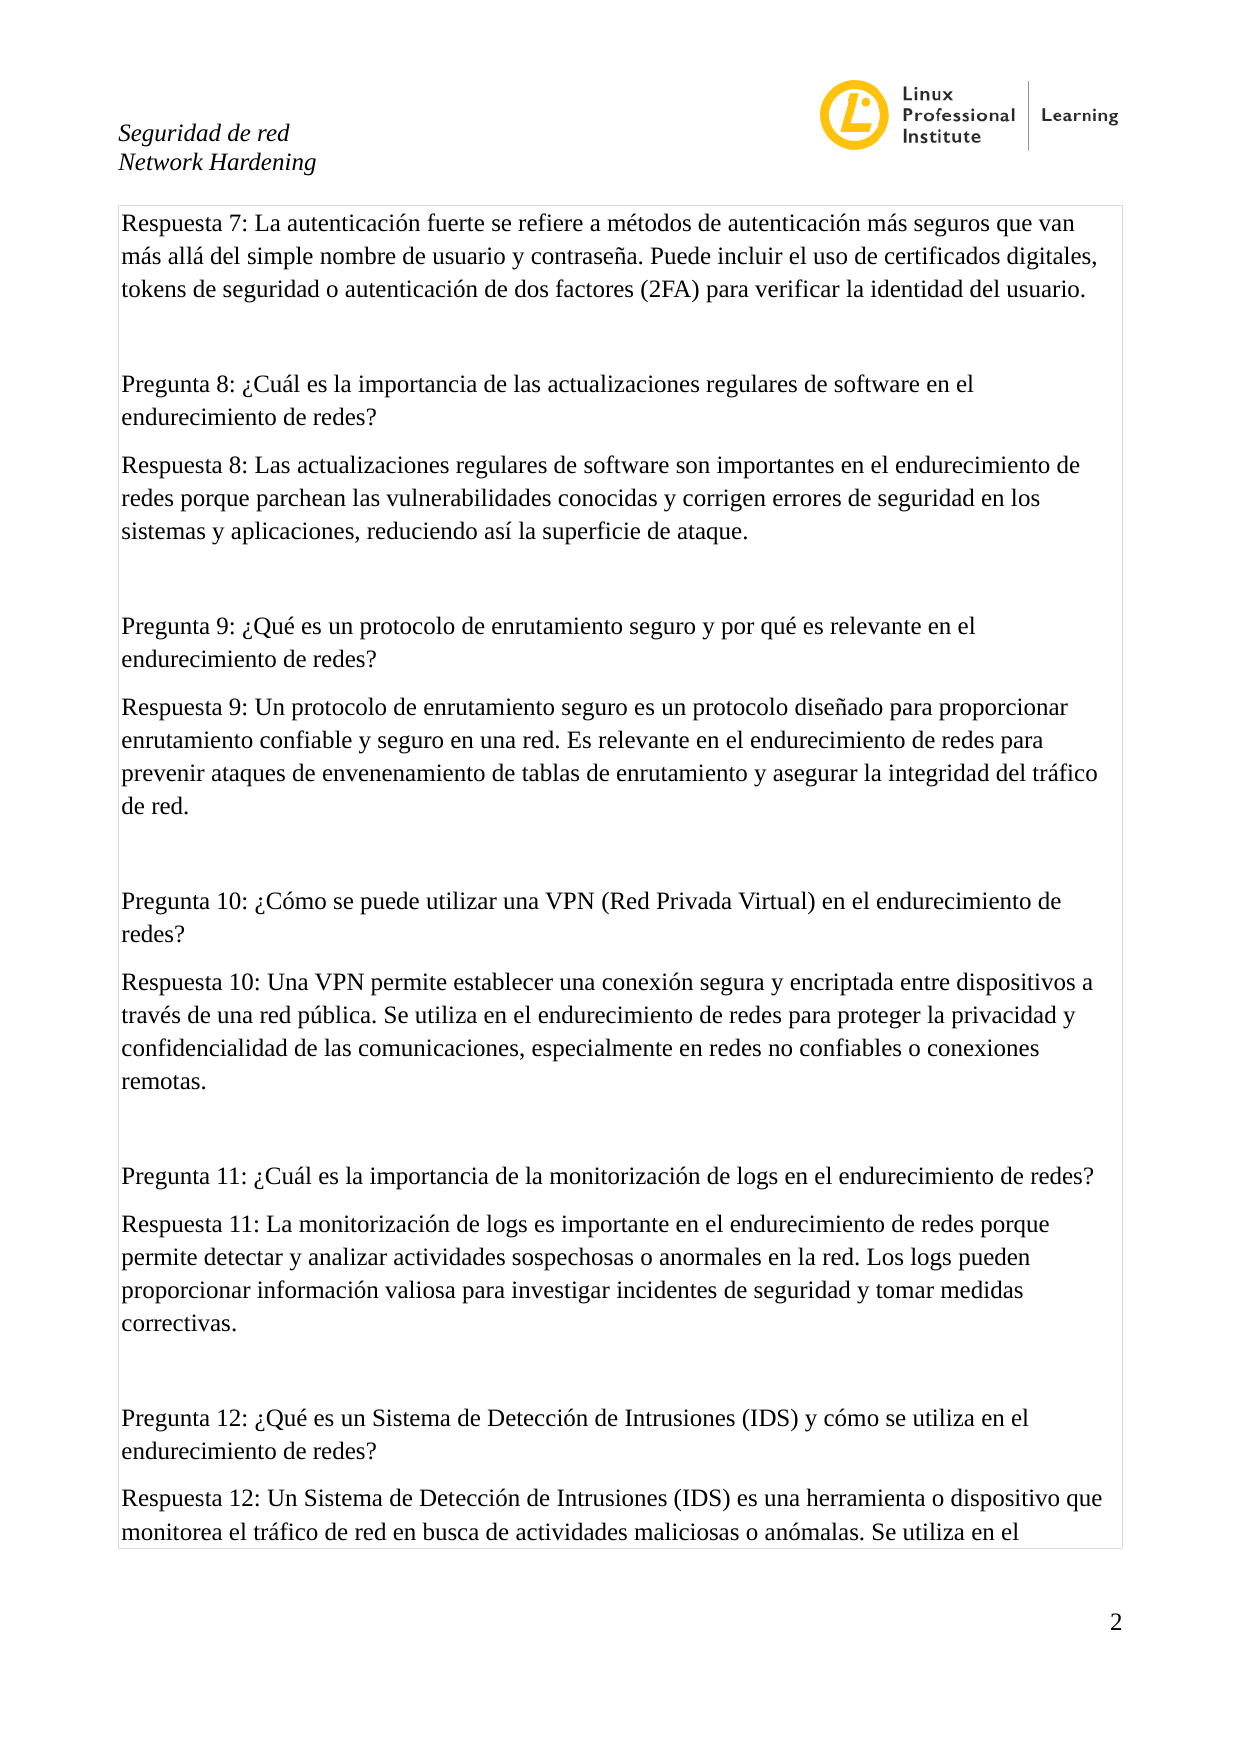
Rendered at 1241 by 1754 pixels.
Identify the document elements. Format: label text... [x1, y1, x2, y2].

text Respuesta 10: Una VPN permite establecer una conexión segura y encriptada entre dispositivos a través de una red pública. Se utiliza en el endurecimiento de redes para proteger la privacidad y confidencialidad de las comunicaciones, especialmente en redes no confiables o conexiones remotas. [119, 964, 1122, 1094]
text Respuesta 8: Las actualizaciones regulares de software son importantes en el endurecimiento de redes porque parchean las vulnerabilidades conocidas y corrigen errores de seguridad en los sistemas y aplicaciones, reduciendo así la superficie de ataque. [119, 447, 1122, 545]
text Pregunta 12: ¿Qué es un Sistema de Detección de Intrusiones (IDS) y cómo se utiliza en el endurecimiento de redes? [119, 1400, 1122, 1465]
text Respuesta 11: La monitorización de logs es importante en el endurecimiento de redes porque permite detectar y analizar actividades sospechosas o anormales en la red. Los logs pueden proporcionar información valiosa para investigar incidentes de seguridad y tomar medidas correctivas. [119, 1206, 1122, 1336]
picture [819, 79, 1119, 151]
text Respuesta 12: Un Sistema de Detección de Intrusiones (IDS) es una herramienta o dispositivo que monitorea el tráfico de red en busca de actividades maliciosas o anómalas. Se utiliza en el [119, 1481, 1122, 1548]
text Respuesta 7: La autenticación fuerte se refiere a métodos de autenticación más seguros que van más allá del simple nombre de usuario y contraseña. Puede incluir el uso de certificados digitales, tokens de seguridad o autenticación de dos factores (2FA) para verificar la identidad del usuario. [119, 206, 1122, 303]
text Pregunta 9: ¿Qué es un protocolo de enrutamiento seguro y por qué es relevante en el endurecimiento de redes? [119, 608, 1122, 673]
text Respuesta 9: Un protocolo de enrutamiento seguro es un protocolo diseñado para proporcionar enrutamiento confiable y seguro en una red. Es relevante en el endurecimiento de redes para prevenir ataques de envenenamiento de tablas de enrutamiento y asegurar la integridad del tráfico de red. [119, 689, 1122, 820]
text Pregunta 10: ¿Cómo se puede utilizar una VPN (Red Privada Virtual) en el endurecimiento de redes? [119, 883, 1122, 948]
text Pregunta 11: ¿Cuál es la importancia de la monitorización de logs en el endurecimiento de redes? [119, 1158, 1122, 1190]
text Pregunta 8: ¿Cuál es la importancia de las actualizaciones regulares de software en el endurecimiento de redes? [119, 366, 1122, 431]
